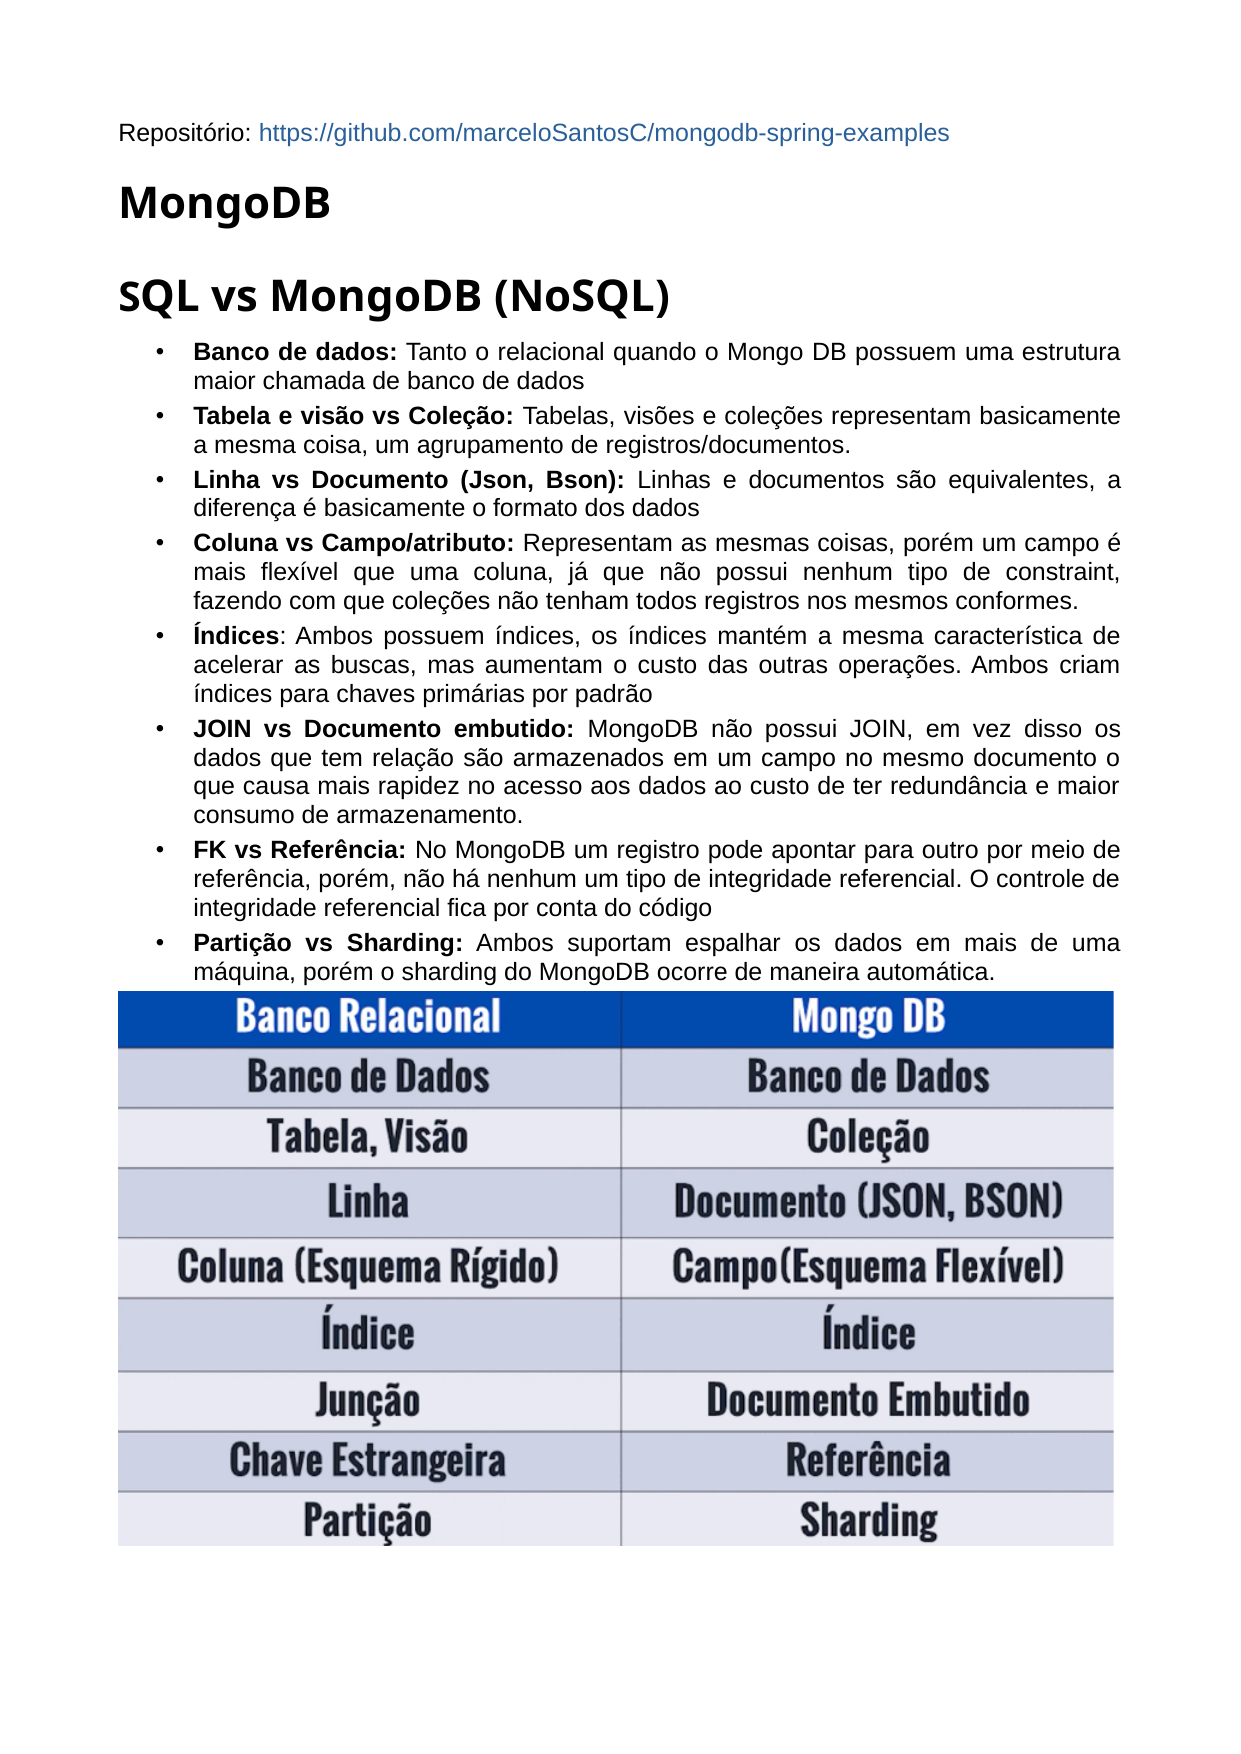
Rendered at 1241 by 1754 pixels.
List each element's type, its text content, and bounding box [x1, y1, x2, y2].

list Linha vs Documento (Json, Bson): Linhas e documentos são equivalentes, a diferença é basicamente o formato dos dados [156, 464, 1122, 522]
subtitle MongoDB [118, 172, 1122, 231]
list Coluna vs Campo/atributo: Representam as mesmas coisas, porém um campo é mais flexível que uma coluna, já que não possui nenhum tipo de constraint, fazendo com que coleções não tenham todos registros nos mesmos conformes. [156, 528, 1122, 615]
picture [118, 991, 1114, 1546]
list JOIN vs Documento embutido: MongoDB não possui JOIN, em vez disso os dados que tem relação são armazenados em um campo no mesmo documento o que causa mais rapidez no acesso aos dados ao custo de ter redundância e maior consumo de armazenamento. [156, 714, 1122, 829]
list Banco de dados: Tanto o relacional quando o Mongo DB possuem uma estrutura maior chamada de banco de dados [156, 337, 1122, 394]
list FK vs Referência: No MongoDB um registro pode apontar para outro por meio de referência, porém, não há nenhum um tipo de integridade referencial. O controle de integridade referencial fica por conta do código [156, 835, 1122, 921]
subtitle SQL vs MongoDB (NoSQL) [118, 265, 1122, 324]
text Repositório: https://github.com/marceloSantosC/mongodb-spring-examples [118, 118, 1122, 147]
list Partição vs Sharding: Ambos suportam espalhar os dados em mais de uma máquina, porém o sharding do MongoDB ocorre de maneira automática. [156, 928, 1122, 985]
list Índices: Ambos possuem índices, os índices mantém a mesma característica de acelerar as buscas, mas aumentam o custo das outras operações. Ambos criam índices para chaves primárias por padrão [156, 621, 1122, 707]
list Tabela e visão vs Coleção: Tabelas, visões e coleções representam basicamente a mesma coisa, um agrupamento de registros/documentos. [156, 401, 1122, 458]
